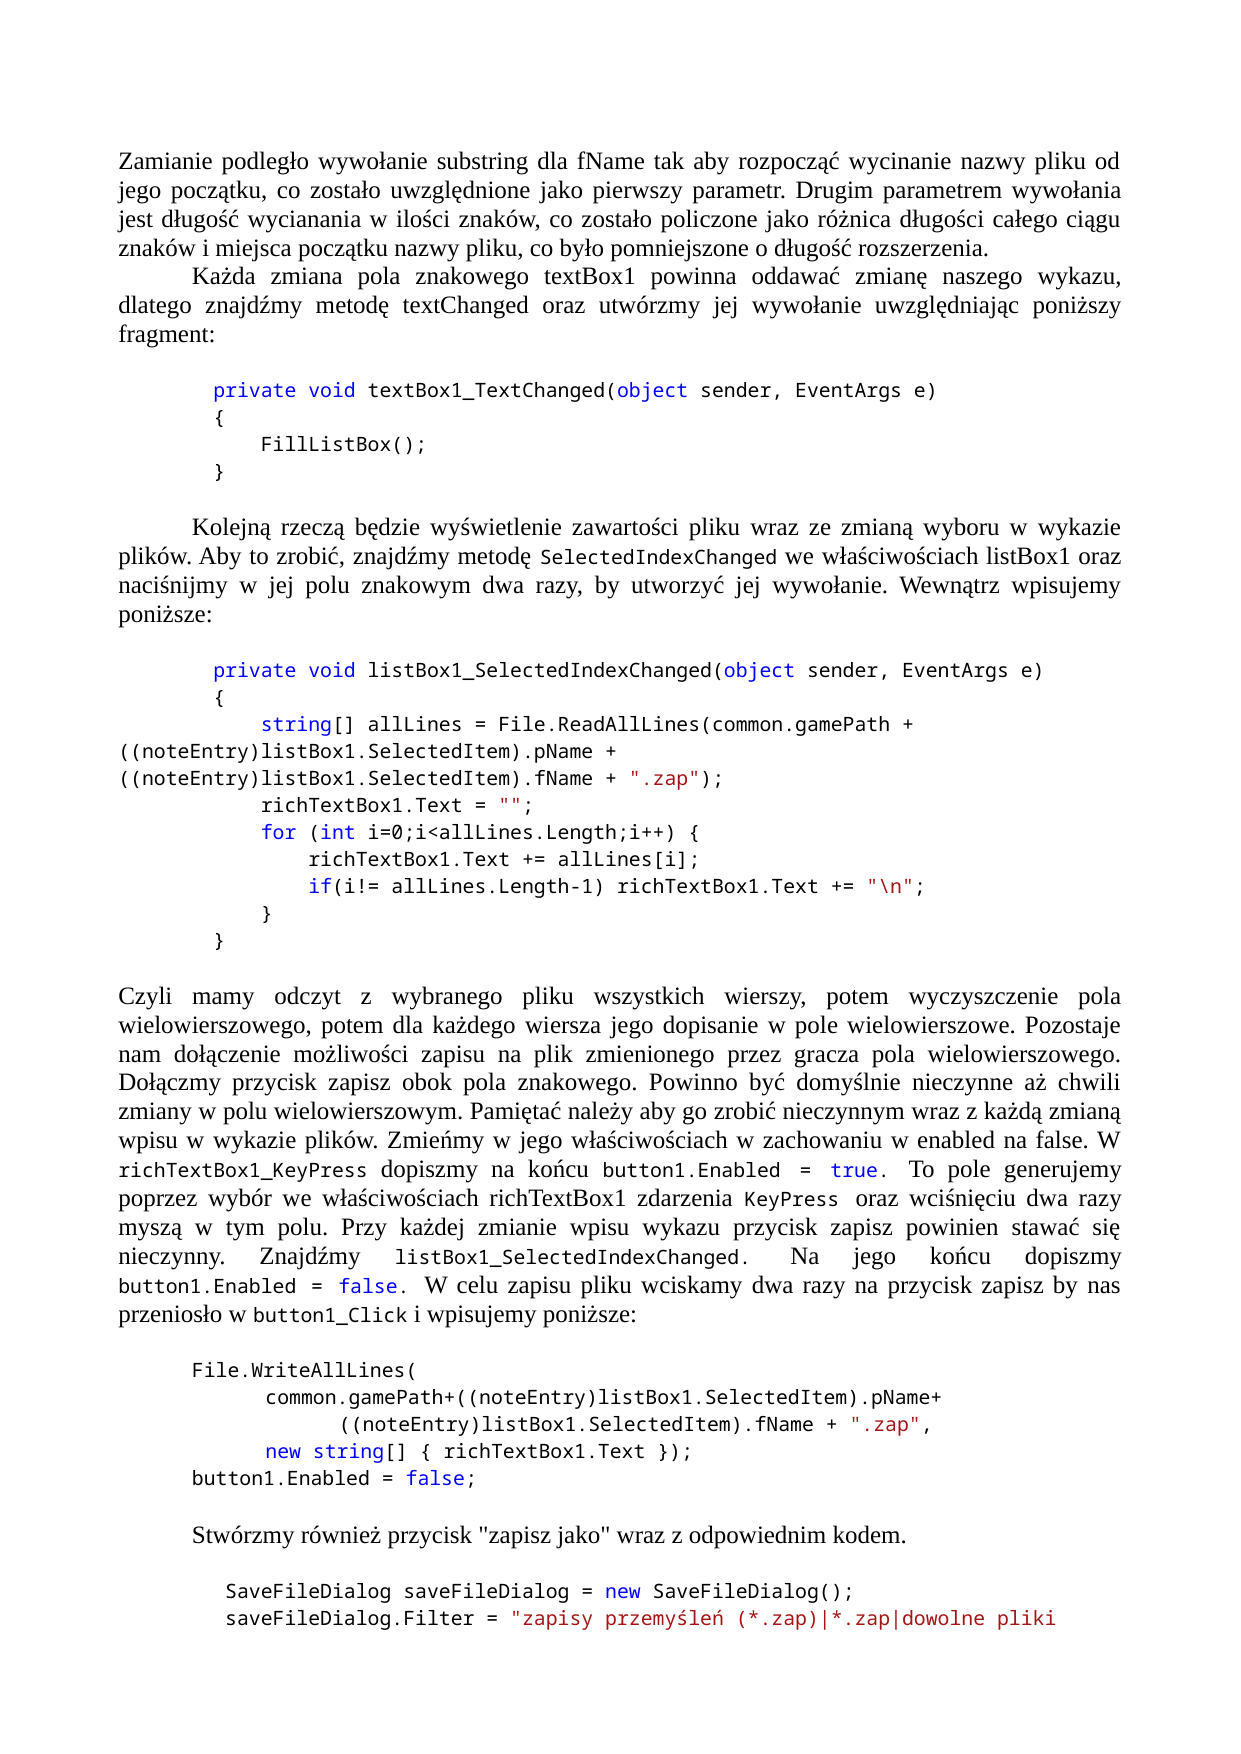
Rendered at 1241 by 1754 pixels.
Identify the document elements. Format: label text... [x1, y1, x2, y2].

text Kolejną rzeczą będzie wyświetlenie zawartości pliku wraz ze zmianą wyboru w wykazie plików. Aby to zrobić, znajdźmy metodę SelectedIndexChanged we właściwościach listBox1 oraz naciśnijmy w jej polu znakowym dwa razy, by utworzyć jej wywołanie. Wewnątrz wpisujemy poniższe: [118, 512, 1122, 628]
text if(i!= allLines.Length-1) richTextBox1.Text += "\n"; [118, 872, 1122, 899]
text Każda zmiana pola znakowego textBox1 powinna oddawać zmianę naszego wykazu, dlatego znajdźmy metodę textChanged oraz utwórzmy jej wywołanie uwzględniając poniższy fragment: [118, 261, 1122, 348]
text FillListBox(); [118, 430, 1122, 457]
text saveFileDialog.Filter = "zapisy przemyśleń (*.zap)|*.zap|dowolne pliki [118, 1604, 1122, 1631]
text SaveFileDialog saveFileDialog = new SaveFileDialog(); [118, 1577, 1122, 1604]
text common.gamePath+((noteEntry)listBox1.SelectedItem).pName+ ((noteEntry)listBox1.SelectedItem).fName + ".zap", [118, 1383, 1122, 1437]
text private void textBox1_TextChanged(object sender, EventArgs e) [118, 376, 1122, 403]
text ((noteEntry)listBox1.SelectedItem).fName + ".zap"); [118, 764, 1122, 791]
text for (int i=0;i<allLines.Length;i++) { [118, 818, 1122, 845]
text Stwórzmy również przycisk "zapisz jako" wraz z odpowiednim kodem. [118, 1520, 1122, 1548]
text Zamianie podległo wywołanie substring dla fName tak aby rozpocząć wycinanie nazwy pliku od jego początku, co zostało uwzględnione jako pierwszy parametr. Drugim parametrem wywołania jest długość wycianania w ilości znaków, co zostało policzone jako różnica długości całego ciągu znaków i miejsca początku nazwy pliku, co było pomniejszone o długość rozszerzenia. [118, 146, 1122, 261]
text File.WriteAllLines( [118, 1357, 1122, 1383]
text { [118, 683, 1122, 710]
text } [118, 457, 1122, 484]
text } [118, 926, 1122, 953]
text } [118, 899, 1122, 926]
text richTextBox1.Text = ""; [118, 791, 1122, 818]
text Czyli mamy odczyt z wybranego pliku wszystkich wierszy, potem wyczyszczenie pola wielowierszowego, potem dla każdego wiersza jego dopisanie w pole wielowierszowe. Pozostaje nam dołączenie możliwości zapisu na plik zmienionego przez gracza pola wielowierszowego. Dołączmy przycisk zapisz obok pola znakowego. Powinno być domyślnie nieczynne aż chwili zmiany w polu wielowierszowym. Pamiętać należy aby go zrobić nieczynnym wraz z każdą zmianą wpisu w wykazie plików. Zmieńmy w jego właściwościach w zachowaniu w enabled na false. W richTextBox1_KeyPress dopiszmy na końcu button1.Enabled = true. To pole generujemy poprzez wybór we właściwościach richTextBox1 zdarzenia KeyPress oraz wciśnięciu dwa razy myszą w tym polu. Przy każdej zmianie wpisu wykazu przycisk zapisz powinien stawać się nieczynny. Znajdźmy listBox1_SelectedIndexChanged. Na jego końcu dopiszmy button1.Enabled = false. W celu zapisu pliku wciskamy dwa razy na przycisk zapisz by nas przeniosło w button1_Click i wpisujemy poniższe: [118, 981, 1122, 1328]
text private void listBox1_SelectedIndexChanged(object sender, EventArgs e) [118, 656, 1122, 683]
text { [118, 403, 1122, 430]
text button1.Enabled = false; [118, 1464, 1122, 1491]
text string[] allLines = File.ReadAllLines(common.gamePath + ((noteEntry)listBox1.SelectedItem).pName + [118, 710, 1122, 764]
text richTextBox1.Text += allLines[i]; [118, 845, 1122, 872]
text new string[] { richTextBox1.Text }); [118, 1437, 1122, 1464]
